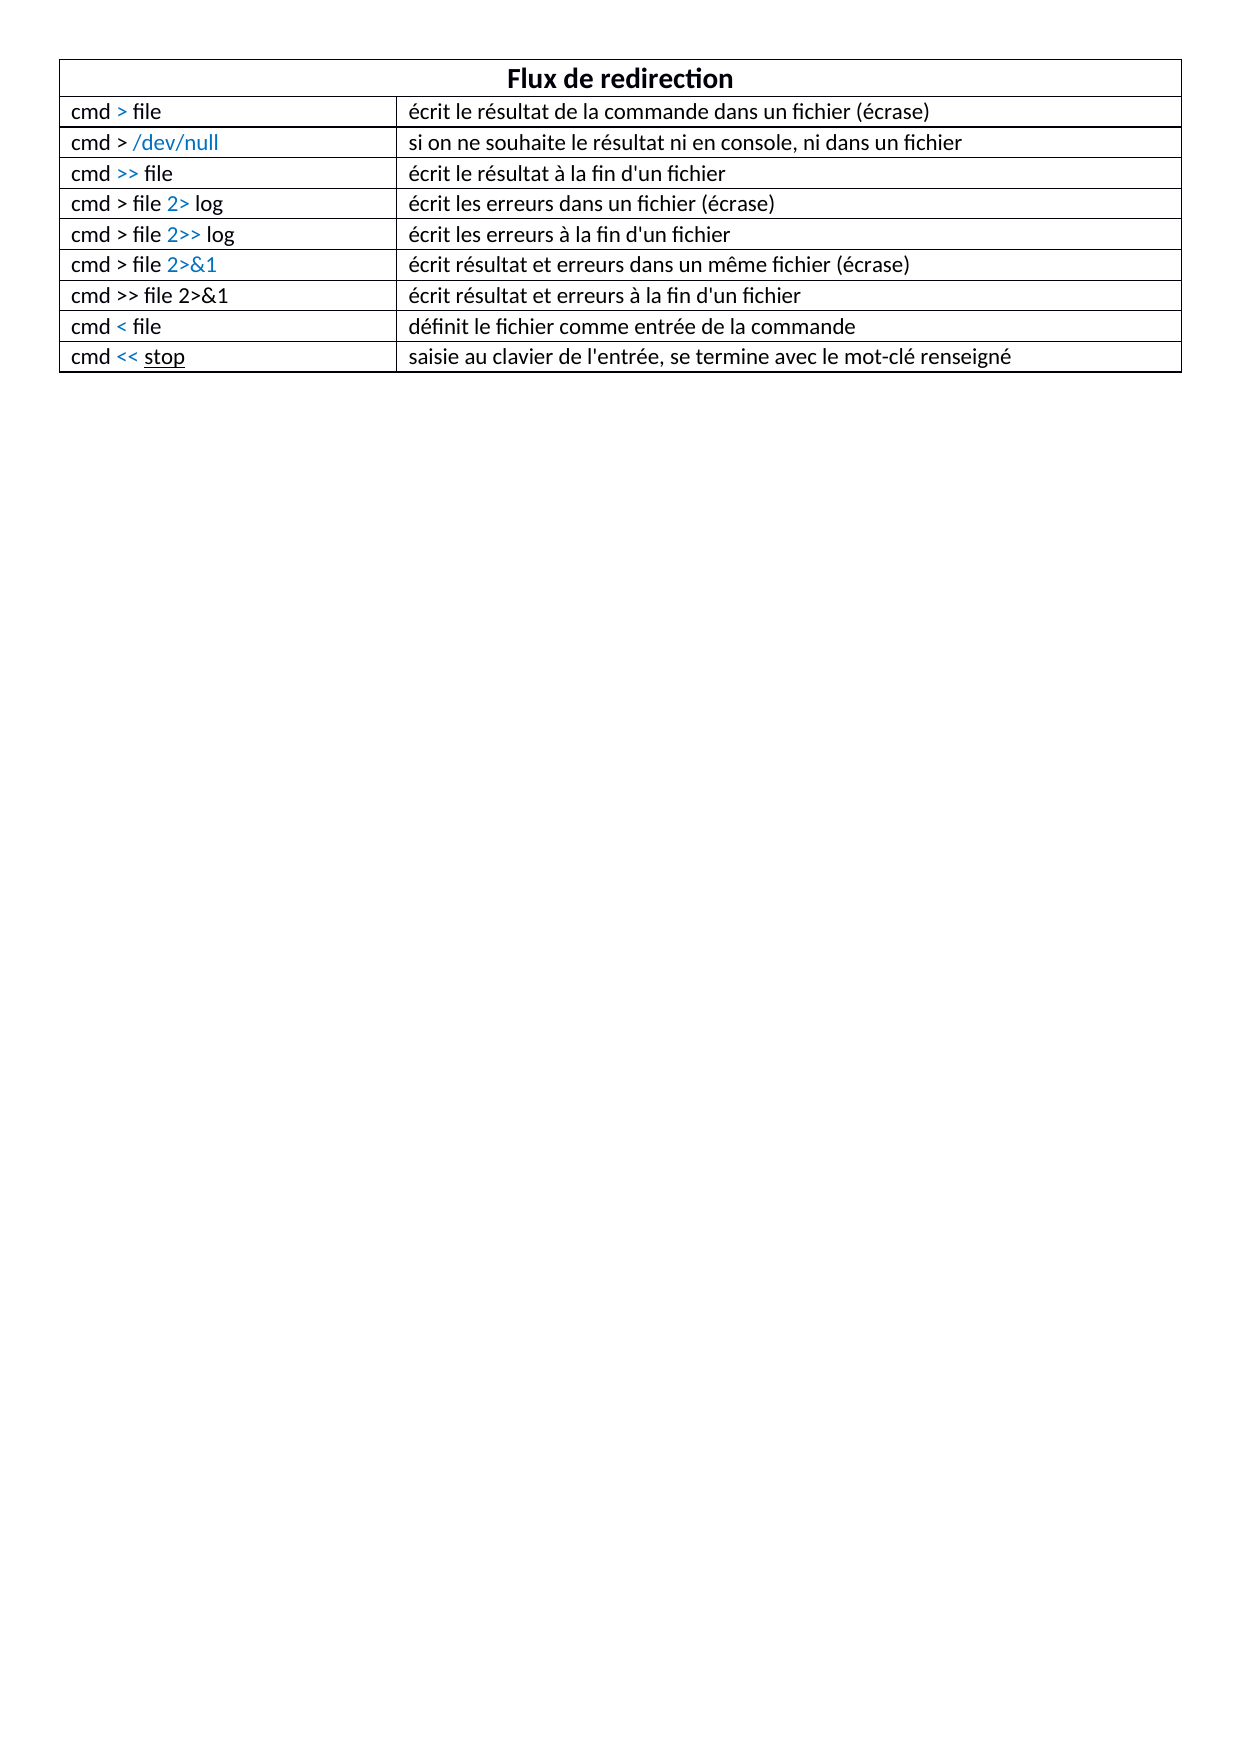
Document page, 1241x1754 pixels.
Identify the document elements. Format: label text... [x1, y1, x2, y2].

table_cell saisie au clavier de l'entrée, se termine avec le mot-clé renseigné [397, 342, 1181, 371]
table_cell écrit les erreurs à la fin d'un fichier [397, 219, 1181, 249]
table_cell cmd < file [60, 311, 396, 341]
table_cell cmd >> file [60, 158, 396, 188]
table_cell cmd > file 2> log [60, 189, 396, 218]
table_cell cmd >> file 2>&1 [60, 281, 396, 310]
table_cell écrit résultat et erreurs dans un même fichier (écrase) [397, 250, 1181, 279]
table_cell si on ne souhaite le résultat ni en console, ni dans un fichier [397, 128, 1181, 157]
table_cell cmd << stop [60, 342, 396, 371]
table_cell écrit les erreurs dans un fichier (écrase) [397, 189, 1181, 218]
table_cell écrit le résultat de la commande dans un fichier (écrase) [397, 97, 1181, 126]
table_cell écrit résultat et erreurs à la fin d'un fichier [397, 281, 1181, 310]
table_cell cmd > /dev/null [60, 128, 396, 157]
table_cell écrit le résultat à la fin d'un fichier [397, 158, 1181, 188]
table_header Flux de redirection [60, 60, 1181, 96]
table_cell cmd > file [60, 97, 396, 126]
table_cell cmd > file 2>> log [60, 219, 396, 249]
table_cell définit le fichier comme entrée de la commande [397, 311, 1181, 341]
table_cell cmd > file 2>&1 [60, 250, 396, 279]
